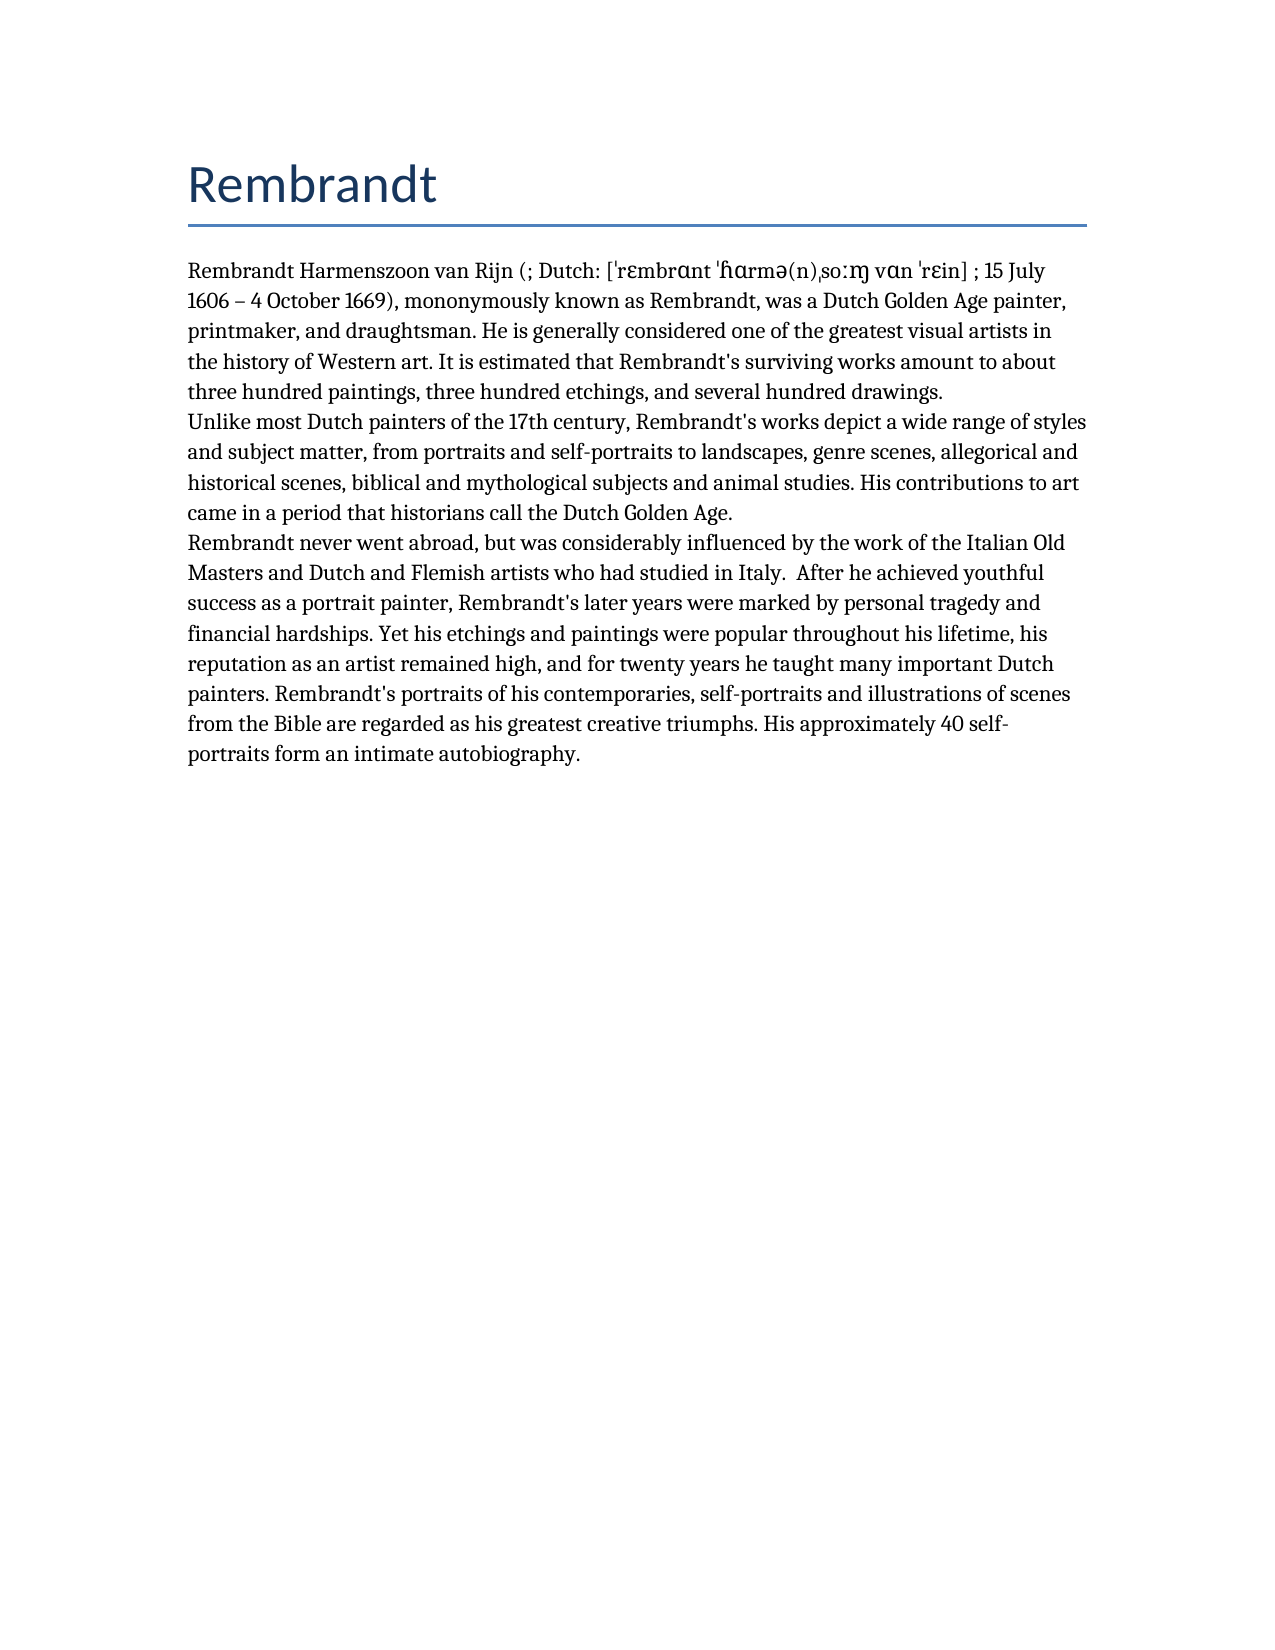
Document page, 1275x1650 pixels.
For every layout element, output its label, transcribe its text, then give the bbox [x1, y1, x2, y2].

text Rembrandt Harmenszoon van Rijn (; Dutch: [ˈrɛmbrɑnt ˈɦɑrmə(n)ˌsoːɱ vɑn ˈrɛin] ; 15 July 1606 – 4 October 1669), mononymously known as Rembrandt, was a Dutch Golden Age painter, printmaker, and draughtsman. He is generally considered one of the greatest visual artists in the history of Western art. It is estimated that Rembrandt's surviving works amount to about three hundred paintings, three hundred etchings, and several hundred drawings. Unlike most Dutch painters of the 17th century, Rembrandt's works depict a wide range of styles and subject matter, from portraits and self-portraits to landscapes, genre scenes, allegorical and historical scenes, biblical and mythological subjects and animal studies. His contributions to art came in a period that historians call the Dutch Golden Age. Rembrandt never went abroad, but was considerably influenced by the work of the Italian Old Masters and Dutch and Flemish artists who had studied in Italy. After he achieved youthful success as a portrait painter, Rembrandt's later years were marked by personal tragedy and financial hardships. Yet his etchings and paintings were popular throughout his lifetime, his reputation as an artist remained high, and for twenty years he taught many important Dutch painters. Rembrandt's portraits of his contemporaries, self-portraits and illustrations of scenes from the Bible are regarded as his greatest creative triumphs. His approximately 40 self-portraits form an intimate autobiography. [187, 258, 1087, 767]
title Rembrandt [187, 150, 1087, 227]
